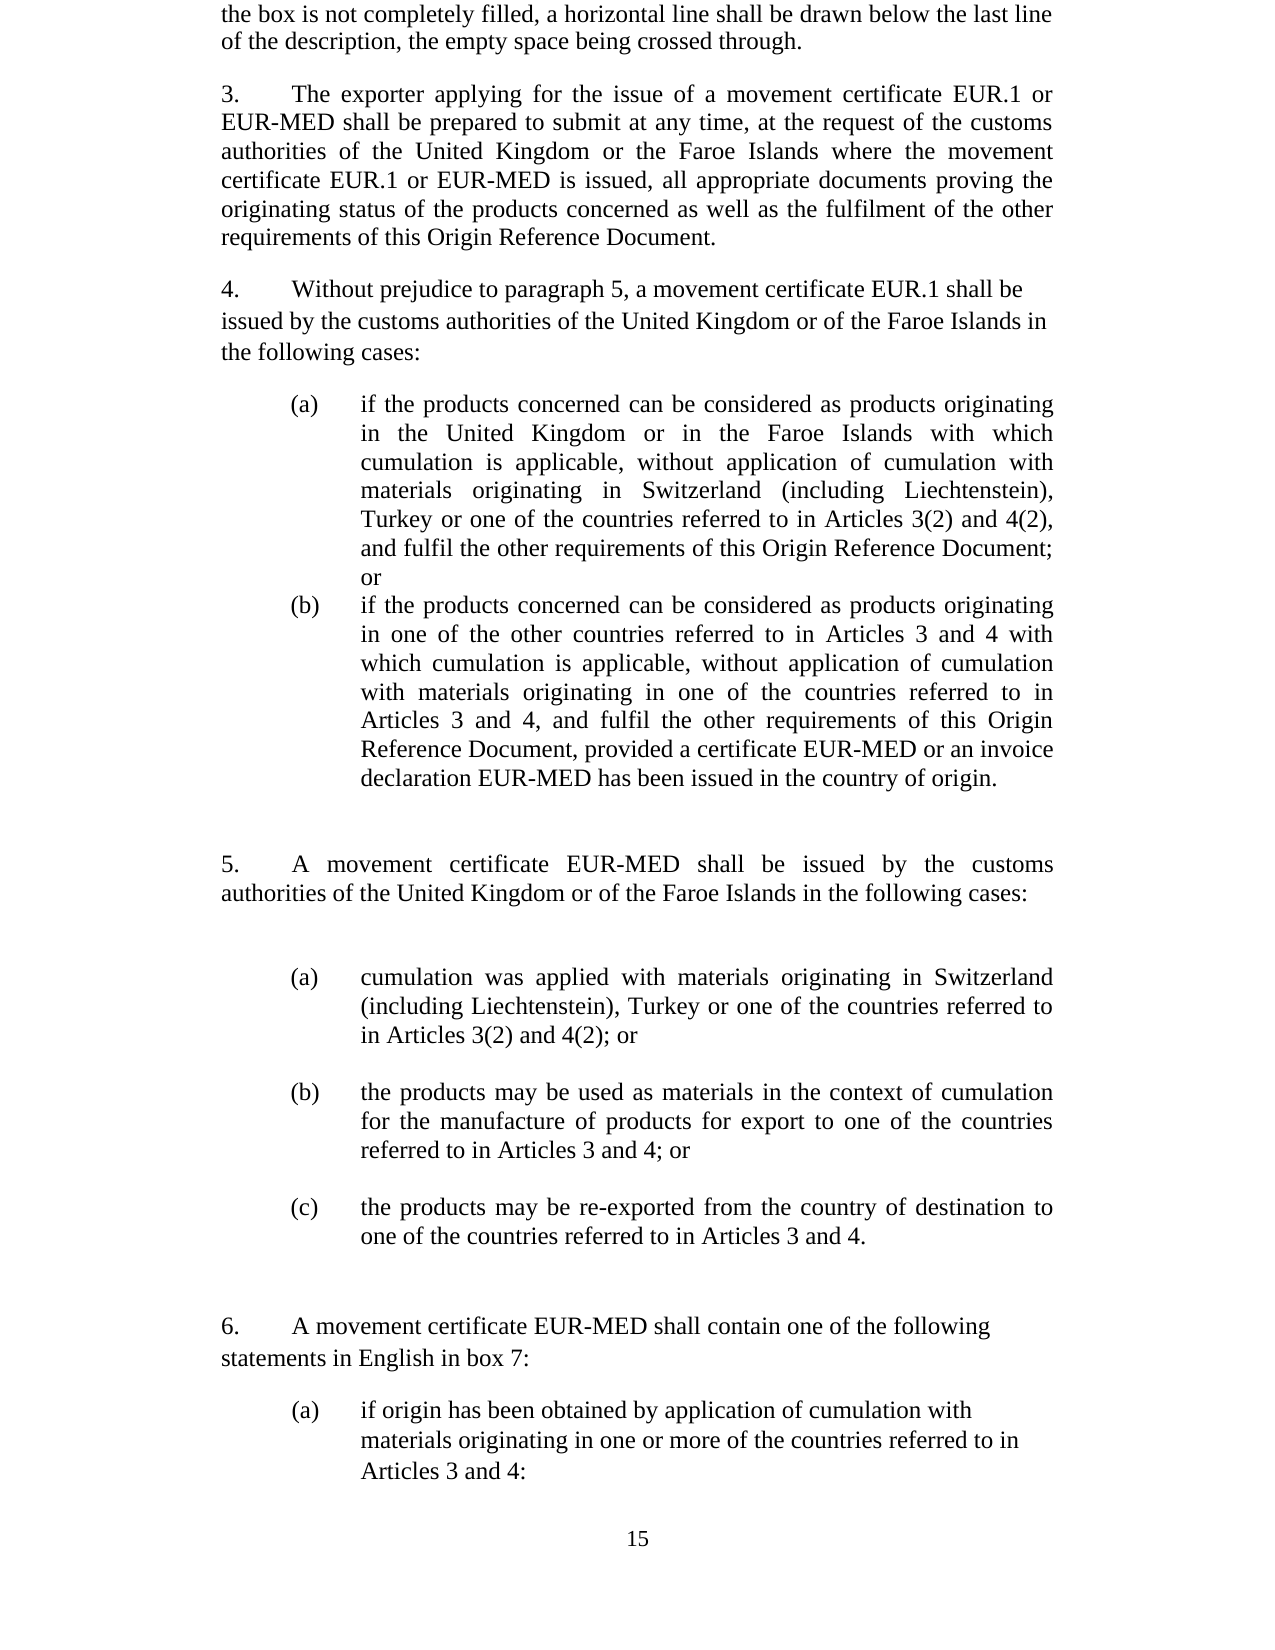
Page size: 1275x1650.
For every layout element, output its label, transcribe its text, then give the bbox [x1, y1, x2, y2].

table_header [638, 1250, 1125, 1311]
list if the products concerned can be considered as products originating in the United Kingdom or in the Faroe Islands with which cumulation is applicable, without application of cumulation with materials originating in Switzerland (including Liechtenstein), Turkey or one of the countries referred to in Articles 3(2) and 4(2), and fulfil the other requirements of this Origin Reference Document; or [290, 389, 1054, 591]
list Without prejudice to paragraph 5, a movement certificate EUR.1 shall be issued by the customs authorities of the United Kingdom or of the Faroe Islands in the following cases: [221, 274, 1054, 366]
list if the products concerned can be considered as products originating in one of the other countries referred to in Articles 3 and 4 with which cumulation is applicable, without application of cumulation with materials originating in one of the countries referred to in Articles 3 and 4, and fulfil the other requirements of this Origin Reference Document, provided a certificate EUR-MED or an invoice declaration EUR-MED has been issued in the country of origin. [290, 591, 1054, 792]
list if origin has been obtained by application of cumulation with materials originating in one or more of the countries referred to in Articles 3 and 4: [291, 1395, 1054, 1485]
table_header [150, 1250, 637, 1311]
list the box is not completely filled, a horizontal line shall be drawn below the last line of the description, the empty space being crossed through. [221, 0, 1054, 55]
list cumulation was applied with materials originating in Switzerland (including Liechtenstein), Turkey or one of the countries referred to in Articles 3(2) and 4(2); or [290, 962, 1054, 1048]
list A movement certificate EUR-MED shall be issued by the customs authorities of the United Kingdom or of the Faroe Islands in the following cases: [221, 849, 1054, 907]
list the products may be used as materials in the context of cumulation for the manufacture of products for export to one of the countries referred to in Articles 3 and 4; or [290, 1077, 1054, 1163]
list The exporter applying for the issue of a movement certificate EUR.1 or EUR-MED shall be prepared to submit at any time, at the request of the customs authorities of the United Kingdom or the Faroe Islands where the movement certificate EUR.1 or EUR-MED is issued, all appropriate documents proving the originating status of the products concerned as well as the fulfilment of the other requirements of this Origin Reference Document. [221, 79, 1054, 251]
list A movement certificate EUR-MED shall contain one of the following statements in English in box 7: [221, 1311, 1054, 1372]
list the products may be re-exported from the country of destination to one of the countries referred to in Articles 3 and 4. [290, 1192, 1054, 1250]
